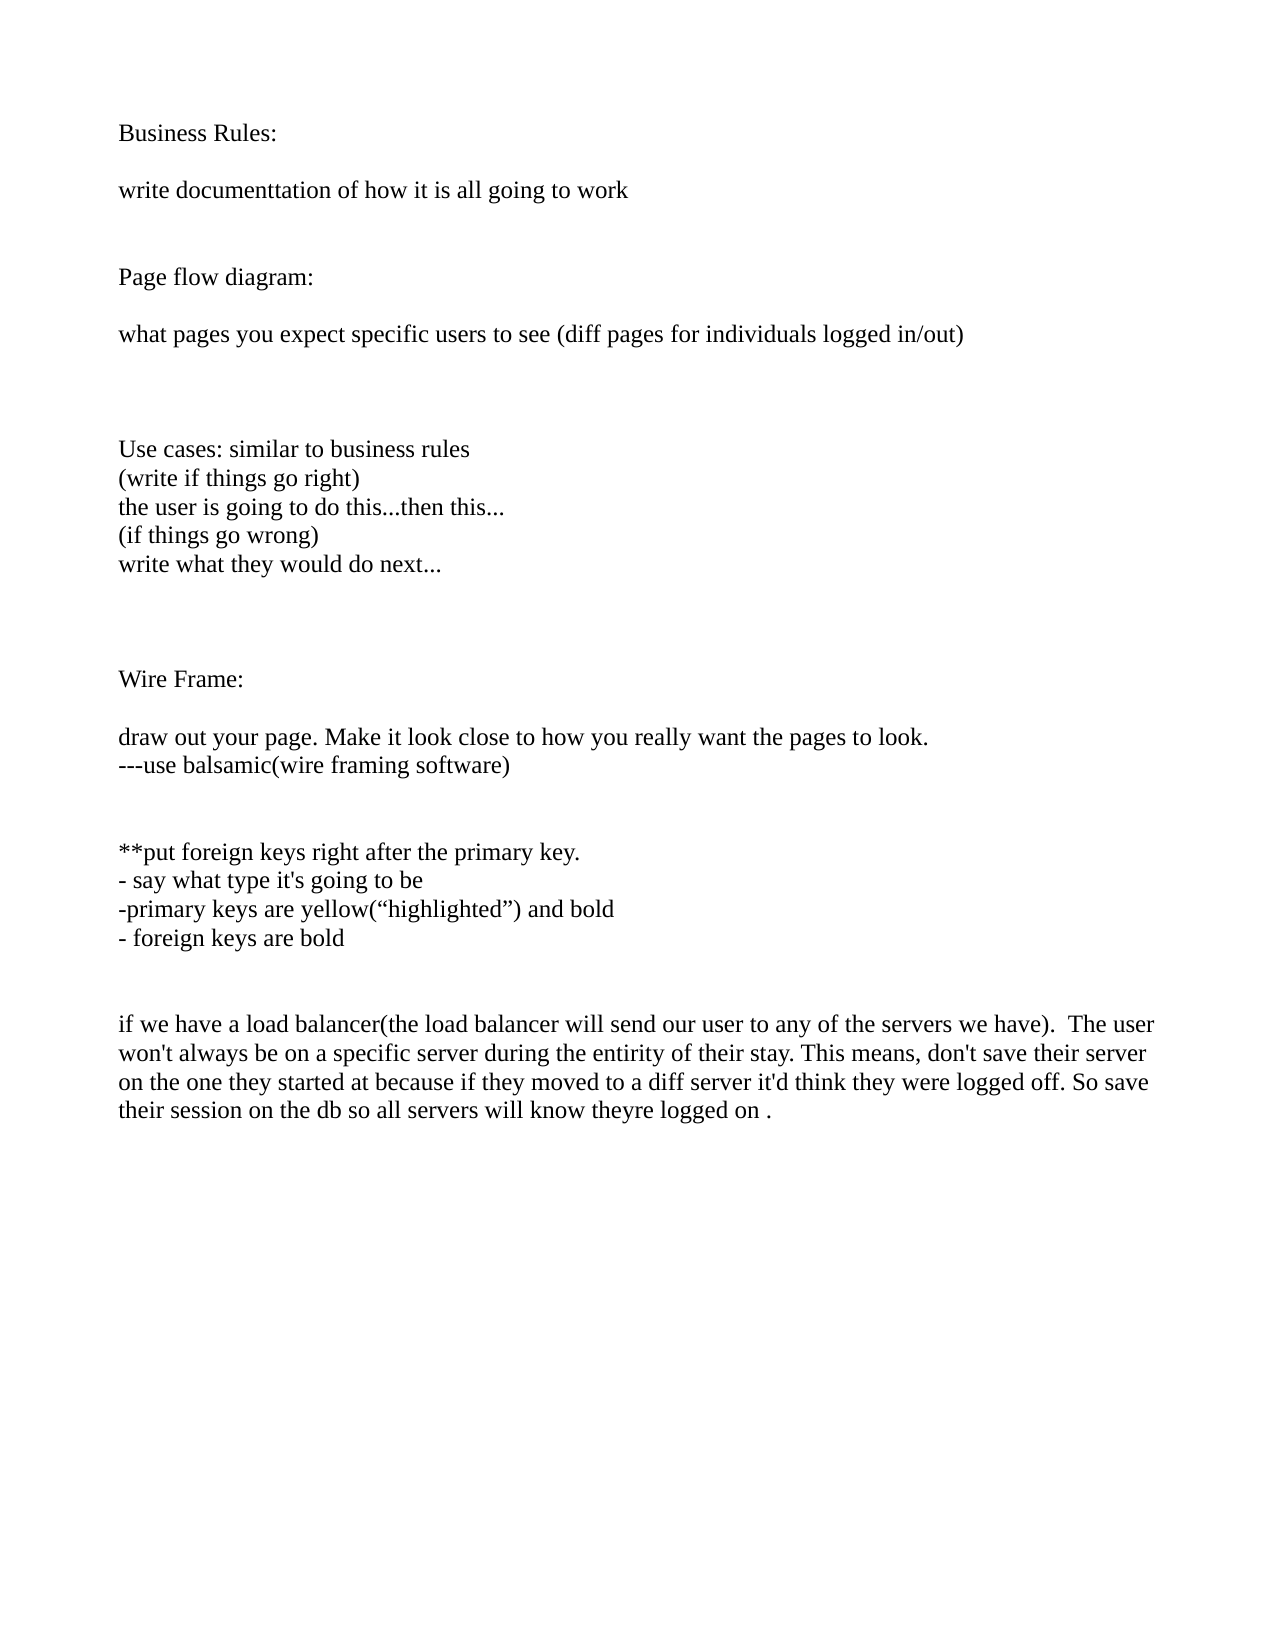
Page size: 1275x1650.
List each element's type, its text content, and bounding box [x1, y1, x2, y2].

text Use cases: similar to business rules [118, 434, 1157, 463]
text - say what type it's going to be [118, 866, 1157, 894]
text **put foreign keys right after the primary key. [118, 837, 1157, 866]
text draw out your page. Make it look close to how you really want the pages to look. [118, 722, 1157, 751]
text if we have a load balancer(the load balancer will send our user to any of the servers we have). The user won't always be on a specific server during the entirity of their stay. This means, don't save their server on the one they started at because if they moved to a diff server it'd think they were logged off. So save their session on the db so all servers will know theyre logged on . [118, 1009, 1157, 1124]
text -primary keys are yellow(“highlighted”) and bold [118, 894, 1157, 923]
text - foreign keys are bold [118, 923, 1157, 952]
text Page flow diagram: [118, 262, 1157, 291]
text (write if things go right) [118, 463, 1157, 492]
text write what they would do next... [118, 549, 1157, 578]
text Business Rules: [118, 118, 1157, 147]
text what pages you expect specific users to see (diff pages for individuals logged in/out) [118, 319, 1157, 348]
text write documenttation of how it is all going to work [118, 176, 1157, 204]
text (if things go wrong) [118, 521, 1157, 549]
text Wire Frame: [118, 664, 1157, 693]
text the user is going to do this...then this... [118, 492, 1157, 521]
text ---use balsamic(wire framing software) [118, 751, 1157, 779]
